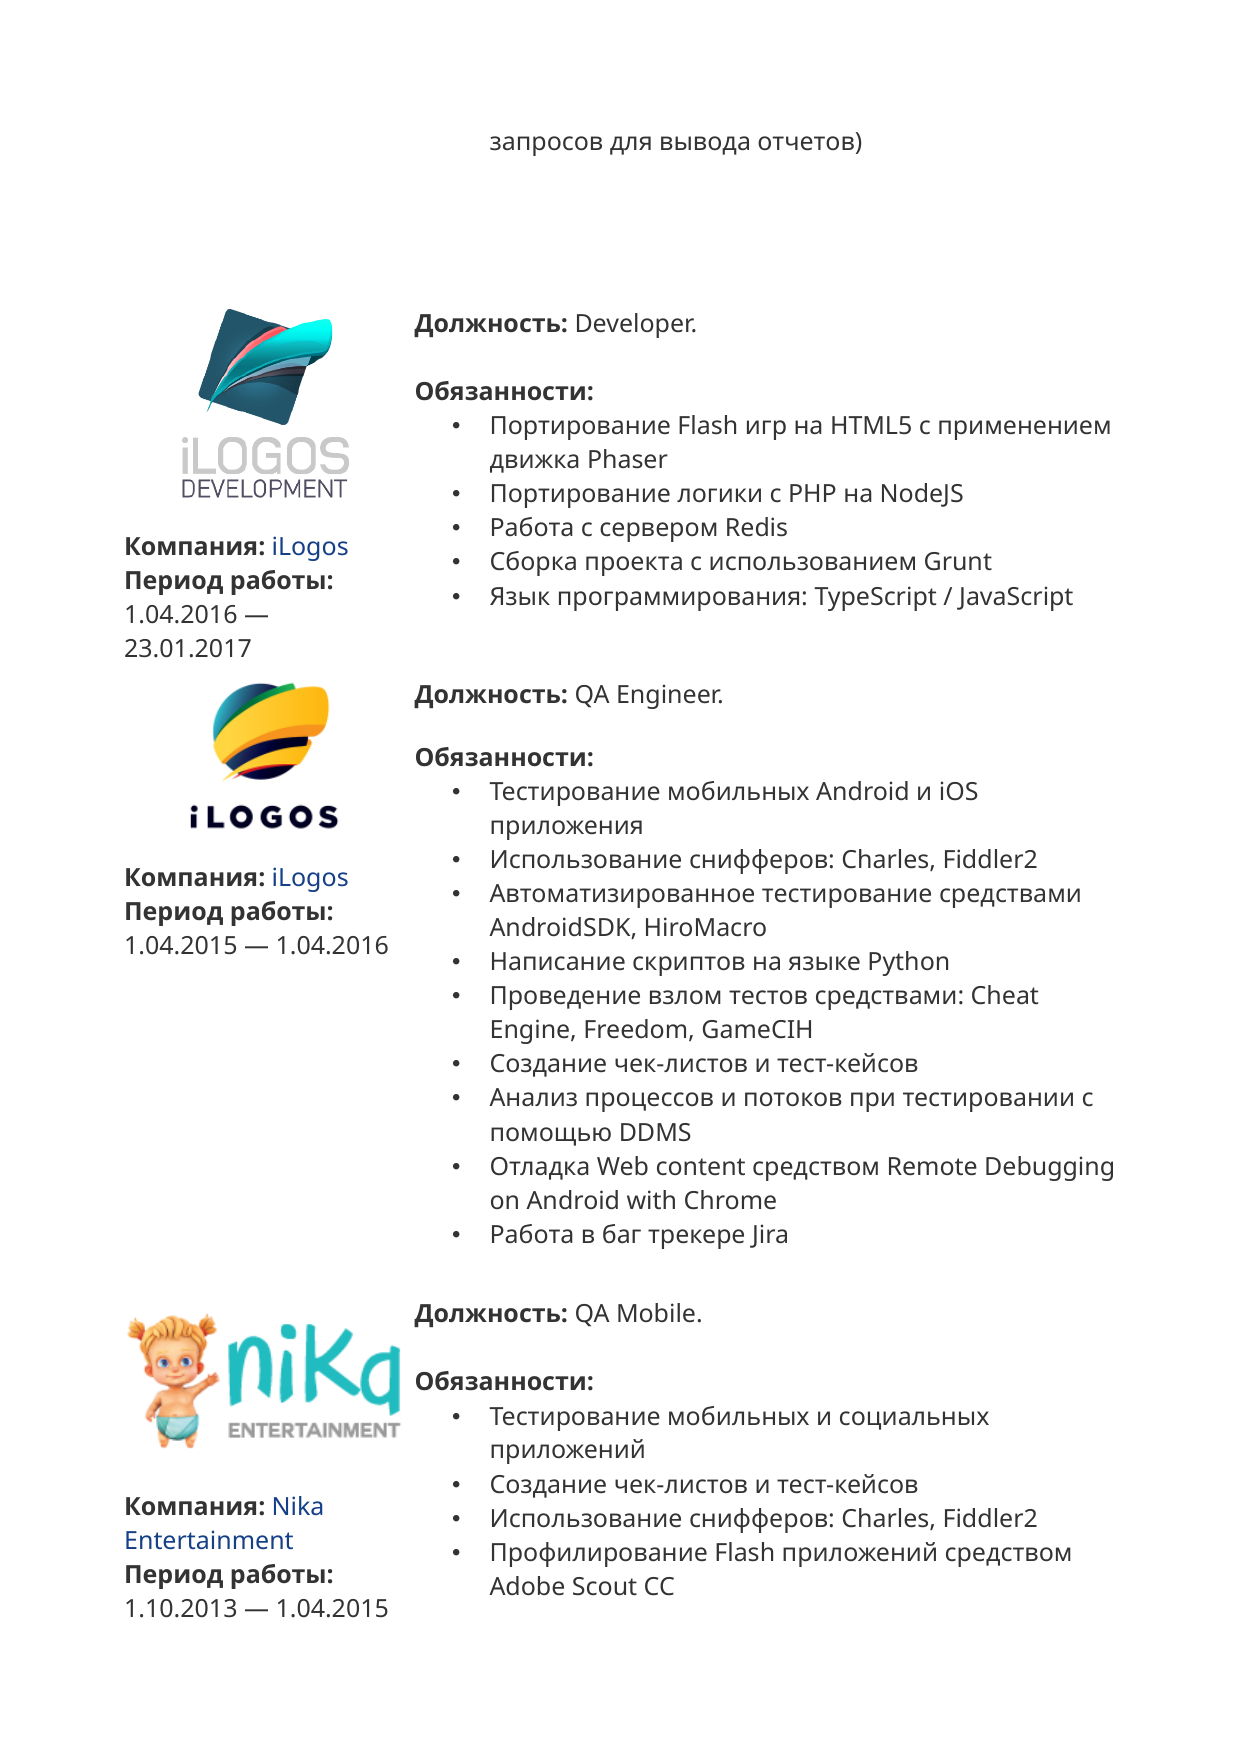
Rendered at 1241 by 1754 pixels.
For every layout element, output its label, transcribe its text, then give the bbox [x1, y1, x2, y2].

table_cell [118, 1290, 409, 1459]
table_cell Должность: QA Mobile. Обязанности: Тестирование мобильных и социальных приложений Создание чек-листов и тест-кейсов Использование снифферов: Charles, Fiddler2 Профилирование Flash приложений средством Adobe Scout CC Автоматизированное тестирование Flash приложений с помощью Genie Работа в баг трекере Redmine [409, 1290, 1123, 1630]
table_cell Компания: Nika Entertainment Период работы: 1.10.2013 — 1.04.2015 [118, 1460, 409, 1630]
table_cell [118, 118, 409, 300]
picture [176, 305, 351, 501]
picture [183, 676, 344, 832]
table_cell Компания: iLogos Период работы: 1.04.2016 — 23.01.2017 [118, 300, 409, 671]
table_cell запросов для вывода отчетов) [409, 118, 1123, 300]
picture [123, 1296, 403, 1460]
table_cell Компания: iLogos Период работы: 1.04.2015 — 1.04.2016 [118, 671, 409, 1290]
table_cell Должность: Developer. Обязанности: Портирование Flash игр на HTML5 с применением движка Phaser Портирование логики с PHP на NodeJS Работа с сервером Redis Сборка проекта с использованием Grunt Язык программирования: TypeScript / JavaScript [409, 300, 1123, 671]
table_cell Должность: QA Engineer. Обязанности: Тестирование мобильных Android и iOS приложения Использование снифферов: Charles, Fiddler2 Автоматизированное тестирование средствами AndroidSDK, HiroMacro Написание скриптов на языке Python Проведение взлом тестов средствами: Cheat Engine, Freedom, GameCIH Создание чек-листов и тест-кейсов Анализ процессов и потоков при тестировании с помощью DDMS Отладка Web content средством Remote Debugging on Android with Chrome Работа в баг трекере Jira [409, 671, 1123, 1290]
